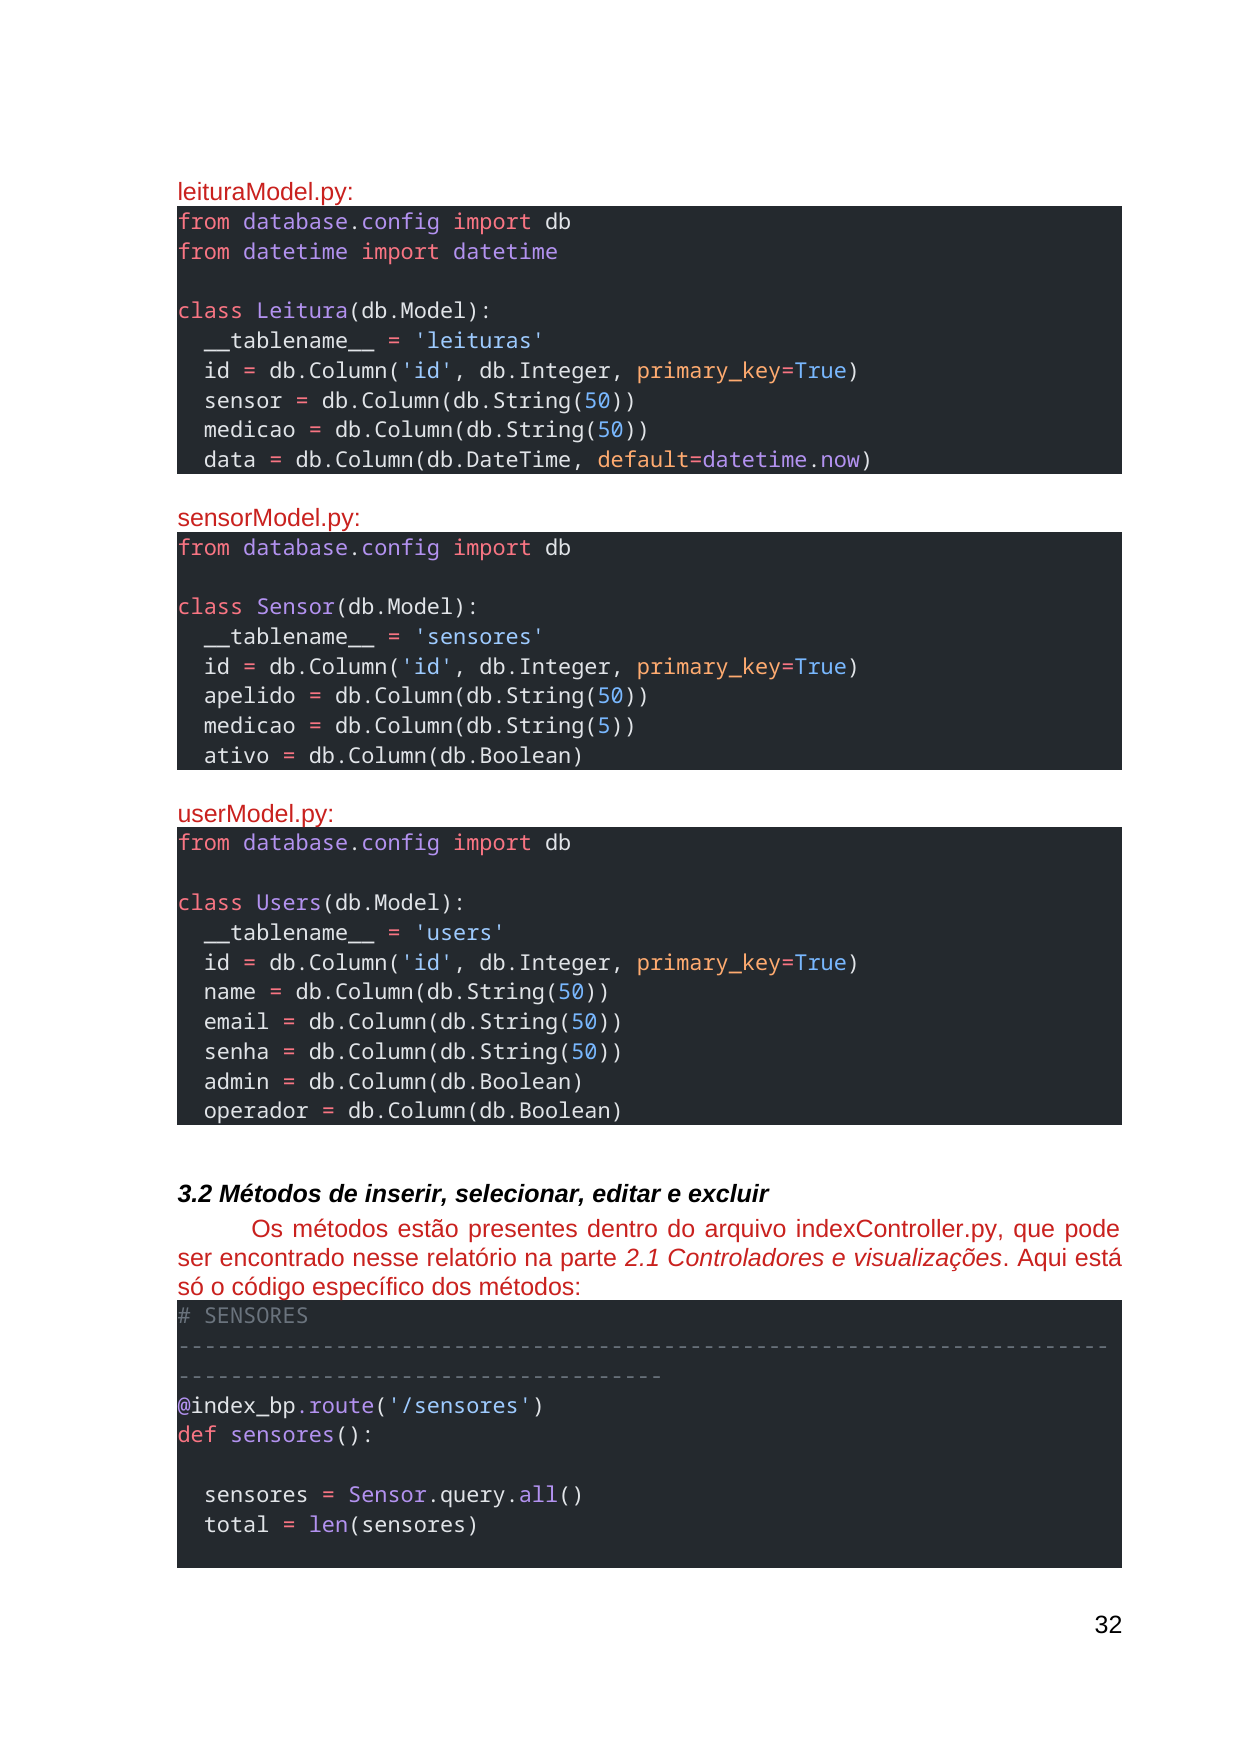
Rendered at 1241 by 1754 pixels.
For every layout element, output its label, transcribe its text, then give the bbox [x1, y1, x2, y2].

text # SENSORES ------------------------------------------------------------------------------------------------------------ [177, 1300, 1122, 1390]
text ativo = db.Column(db.Boolean) [177, 740, 1122, 770]
text admin = db.Column(db.Boolean) [177, 1066, 1122, 1096]
text id = db.Column('id', db.Integer, primary_key=True) [177, 355, 1122, 385]
text id = db.Column('id', db.Integer, primary_key=True) [177, 651, 1122, 681]
text total = len(sensores) [177, 1509, 1122, 1539]
text data = db.Column(db.DateTime, default=datetime.now) [177, 444, 1122, 474]
text medicao = db.Column(db.String(5)) [177, 710, 1122, 740]
text @index_bp.route('/sensores') [177, 1390, 1122, 1419]
text __tablename__ = 'sensores' [177, 621, 1122, 651]
text def sensores(): [177, 1419, 1122, 1449]
text __tablename__ = 'leituras' [177, 325, 1122, 355]
text class Leitura(db.Model): [177, 295, 1122, 325]
text from database.config import db [177, 827, 1122, 857]
text name = db.Column(db.String(50)) [177, 976, 1122, 1006]
text sensor = db.Column(db.String(50)) [177, 385, 1122, 414]
text class Users(db.Model): [177, 887, 1122, 917]
text from database.config import db [177, 532, 1122, 561]
text __tablename__ = 'users' [177, 917, 1122, 947]
text userModel.py: [177, 799, 1122, 827]
text sensores = Sensor.query.all() [177, 1479, 1122, 1509]
text email = db.Column(db.String(50)) [177, 1006, 1122, 1036]
text class Sensor(db.Model): [177, 591, 1122, 621]
text medicao = db.Column(db.String(50)) [177, 414, 1122, 444]
text id = db.Column('id', db.Integer, primary_key=True) [177, 947, 1122, 976]
text from database.config import db [177, 206, 1122, 236]
text leituraModel.py: [177, 177, 1122, 206]
text from datetime import datetime [177, 236, 1122, 266]
text Os métodos estão presentes dentro do arquivo indexController.py, que pode ser encontrado nesse relatório na parte 2.1 Controladores e visualizações. Aqui está só o código específico dos métodos: [177, 1214, 1122, 1300]
text operador = db.Column(db.Boolean) [177, 1096, 1122, 1125]
text sensorModel.py: [177, 503, 1122, 532]
subtitle 3.2 Métodos de inserir, selecionar, editar e excluir [177, 1179, 1122, 1208]
text senha = db.Column(db.String(50)) [177, 1036, 1122, 1066]
text apelido = db.Column(db.String(50)) [177, 681, 1122, 710]
